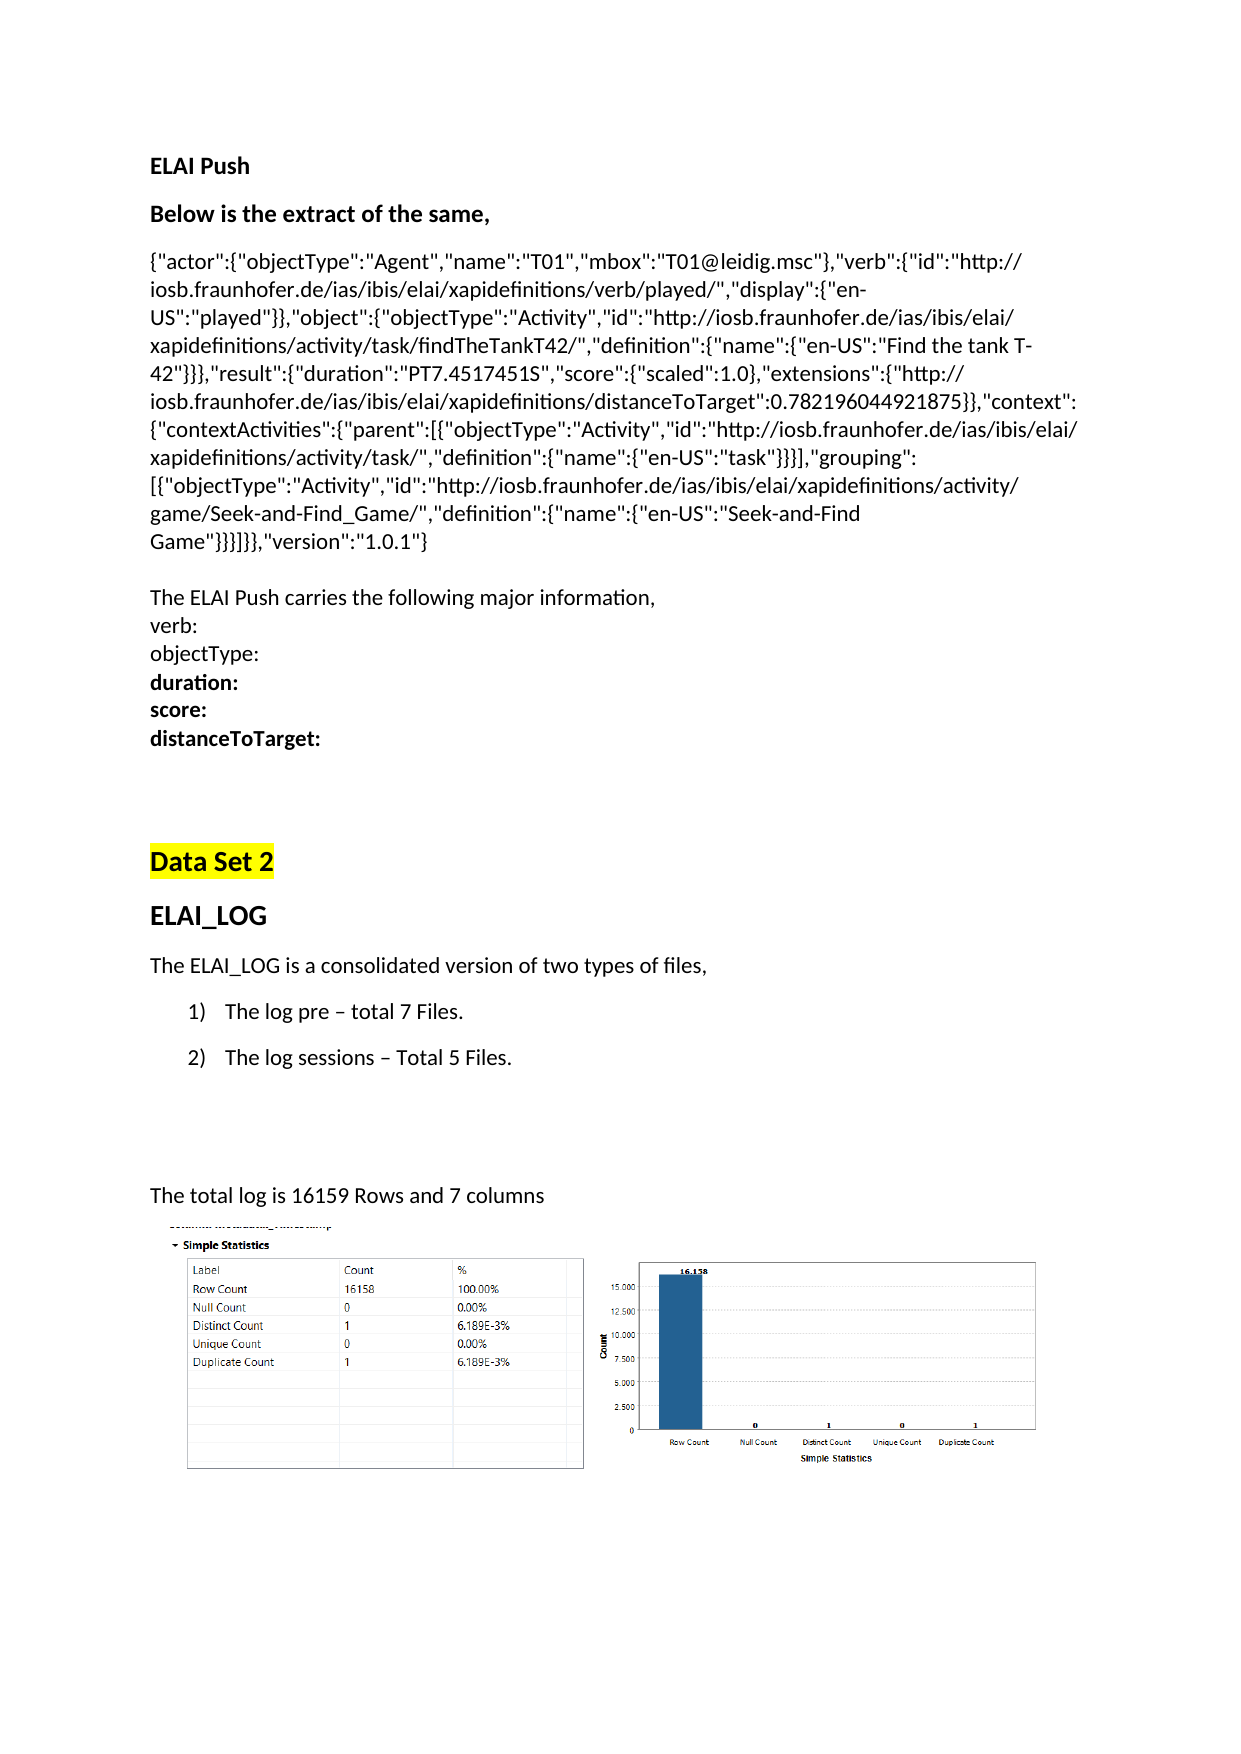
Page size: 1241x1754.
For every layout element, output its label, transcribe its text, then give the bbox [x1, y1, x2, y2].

text objectType: [150, 639, 1090, 668]
text Data Set 2 [150, 843, 1090, 879]
text ELAI Push [150, 150, 1090, 181]
list The log pre – total 7 Files. [187, 997, 1090, 1026]
text {"actor":{"objectType":"Agent","name":"T01","mbox":"T01@leidig.msc"},"verb":{"id":"http://iosb.fraunhofer.de/ias/ibis/elai/xapidefinitions/verb/played/","display":{"en-US":"played"}},"object":{"objectType":"Activity","id":"http://iosb.fraunhofer.de/ias/ibis/elai/xapidefinitions/activity/task/findTheTankT42/","definition":{"name":{"en-US":"Find the tank T-42"}}},"result":{"duration":"PT7.4517451S","score":{"scaled":1.0},"extensions":{"http://iosb.fraunhofer.de/ias/ibis/elai/xapidefinitions/distanceToTarget":0.782196044921875}},"context":{"contextActivities":{"parent":[{"objectType":"Activity","id":"http://iosb.fraunhofer.de/ias/ibis/elai/xapidefinitions/activity/task/","definition":{"name":{"en-US":"task"}}}],"grouping":[{"objectType":"Activity","id":"http://iosb.fraunhofer.de/ias/ibis/elai/xapidefinitions/activity/game/Seek-and-Find_Game/","definition":{"name":{"en-US":"Seek-and-Find Game"}}}]}},"version":"1.0.1"} [150, 247, 1090, 556]
text The total log is 16159 Rows and 7 columns [150, 1182, 1090, 1210]
text ELAI_LOG [150, 897, 1090, 933]
text score: [150, 696, 1090, 724]
text distanceToTarget: [150, 724, 1090, 752]
text The ELAI Push carries the following major information, [150, 583, 1090, 612]
text Below is the extract of the same, [150, 199, 1090, 229]
list The log sessions – Total 5 Files. [187, 1043, 1090, 1072]
text verb: [150, 612, 1090, 639]
text The ELAI_LOG is a consolidated version of two types of files, [150, 951, 1090, 979]
text duration: [150, 668, 1090, 696]
